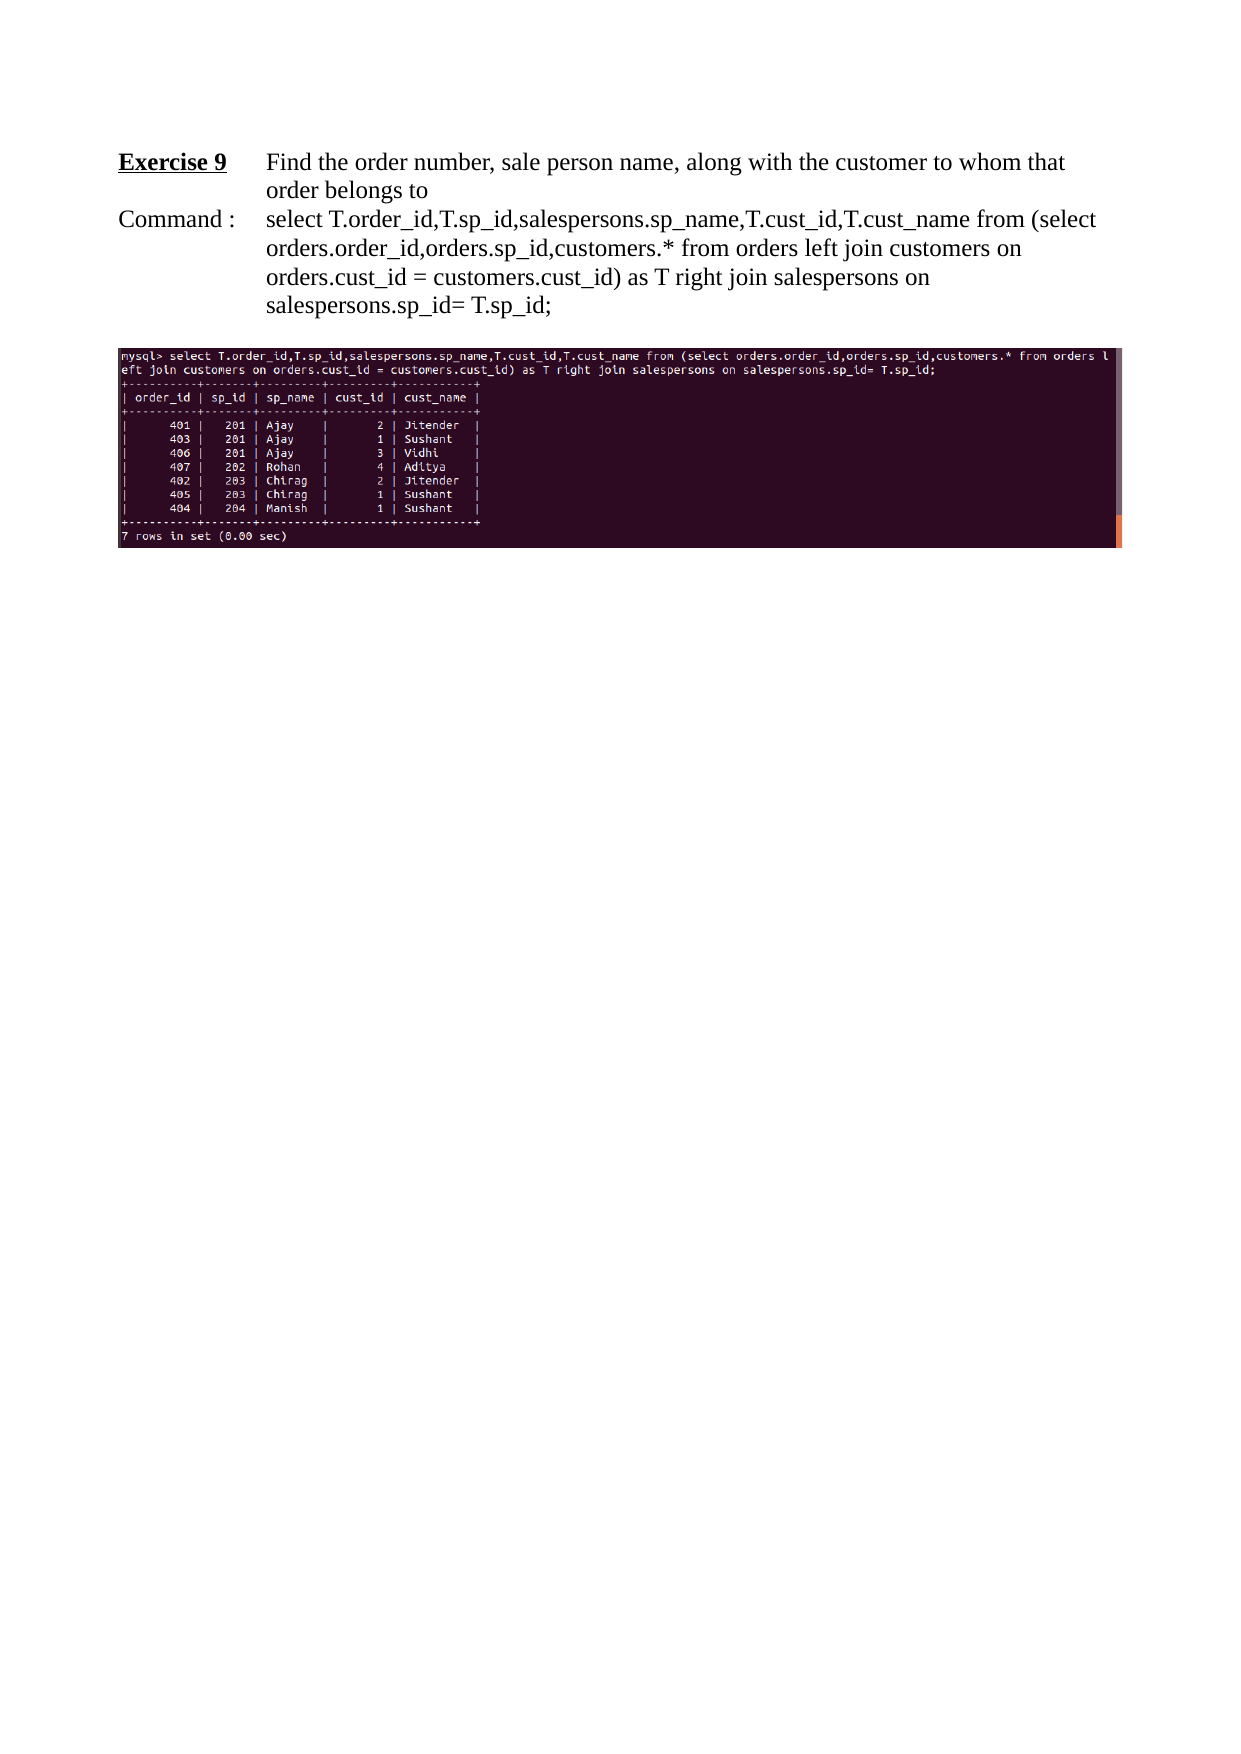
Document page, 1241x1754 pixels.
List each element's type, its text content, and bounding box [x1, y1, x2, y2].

picture [118, 348, 1123, 548]
text Command : select T.order_id,T.sp_id,salespersons.sp_name,T.cust_id,T.cust_name from (select orders.order_id,orders.sp_id,customers.* from orders left join customers on orders.cust_id = customers.cust_id) as T right join salespersons on salespersons.sp_id= T.sp_id; [118, 204, 1122, 319]
text Exercise 9 Find the order number, sale person name, along with the customer to whom that order belongs to [118, 147, 1122, 204]
